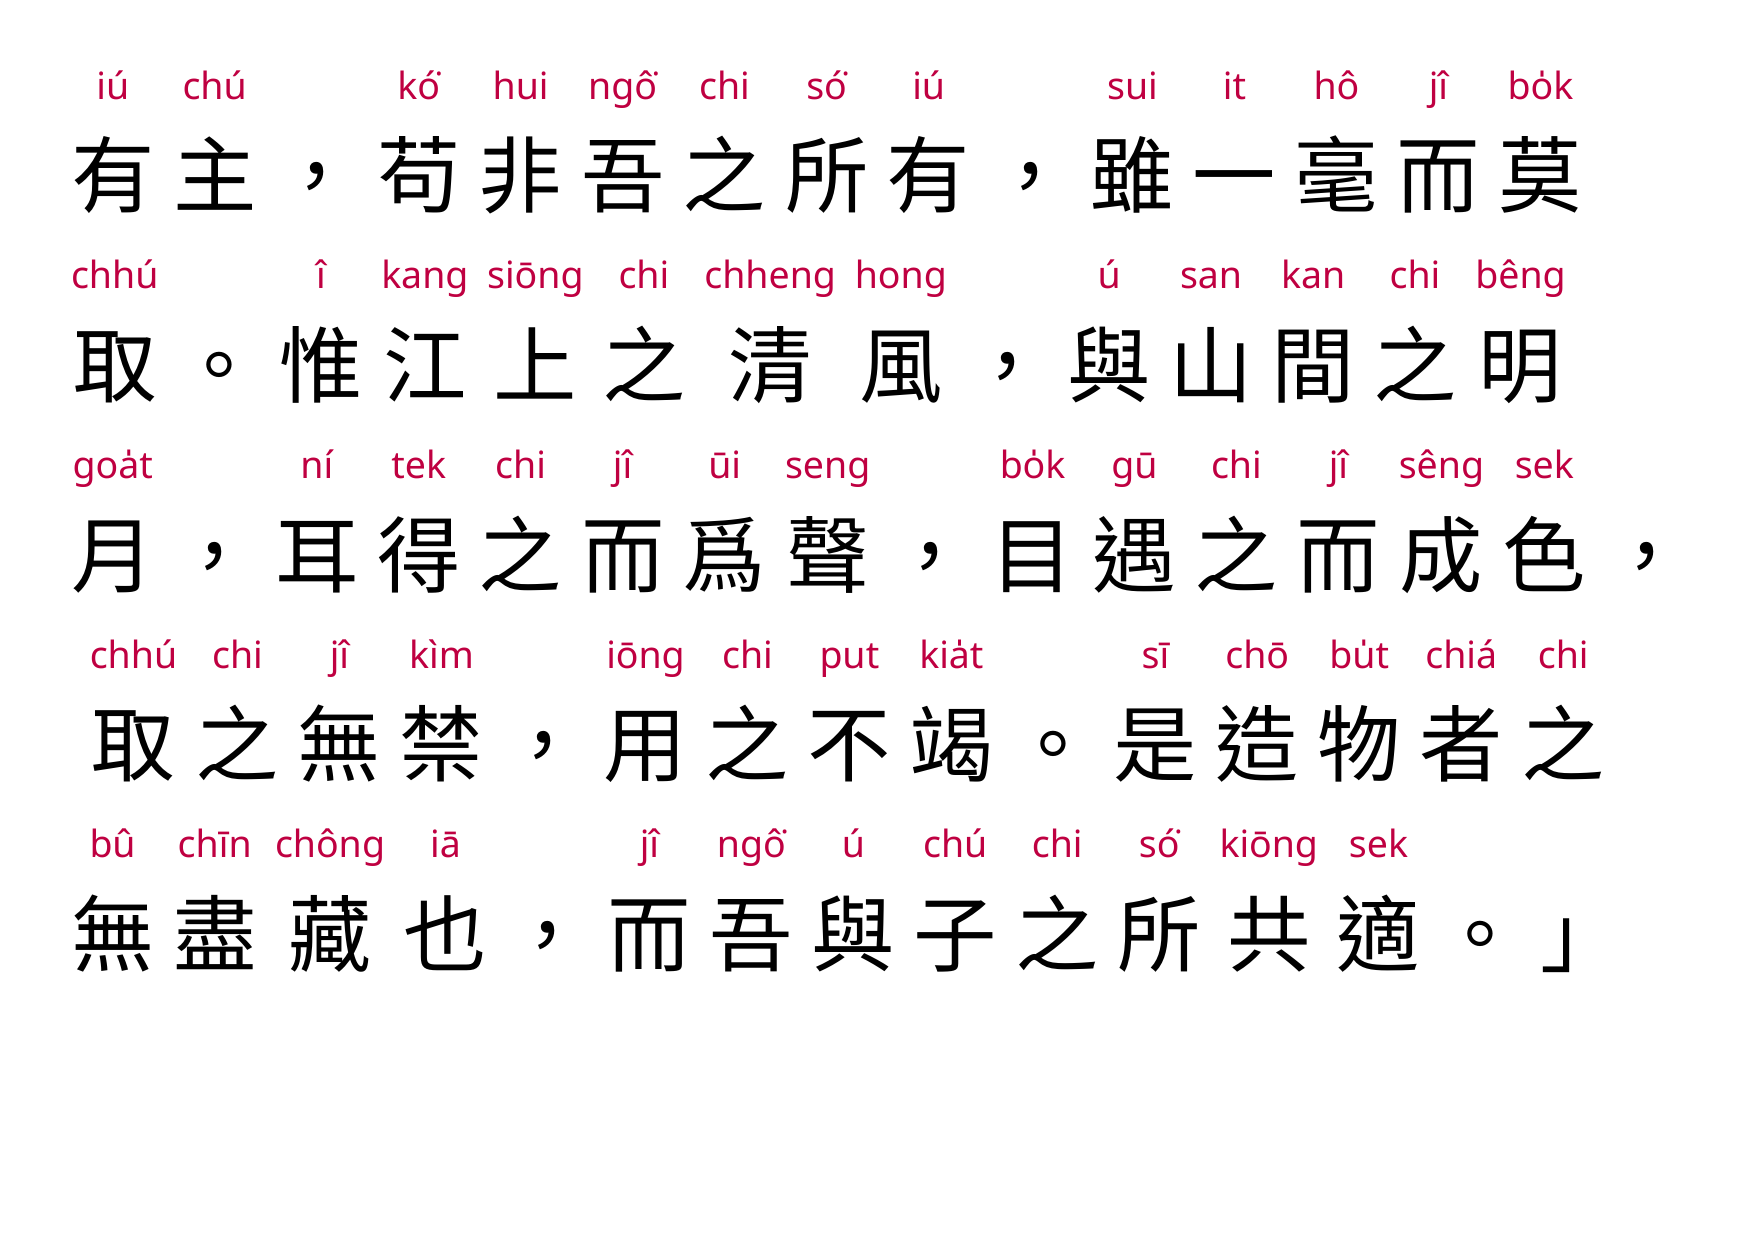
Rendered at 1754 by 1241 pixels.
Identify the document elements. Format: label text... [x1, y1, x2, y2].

text 蘇so͘ 子chú 󠇡曰oa̍t ： 「 客khek 󠇡亦e̍k 知ti 󠇡夫hu 水súi 󠇡與ú 月goa̍t 󠇢乎hō͘ ？ 逝sē 󠇡者chiá 如jû 斯su ， 而jî 未bī 󠇡嘗siông 往óng 也iā ； 盈êng 虛hu 󠇡者chiá 如jû 彼pí 󠇢， 而jî 卒chut 莫bo̍k 󠇡消siau 長tióng 󠇢也iā 。 蓋kài 將chiong 自chū 其kî 變piàn 者chiá 而jî 觀koan 之chi ， 則chek 天thian 󠇡地tē 曾cheng 󠇢不put 能lêng 以í 一it 󠇡瞬sùn ； 自chū 其kî 不put 變piàn 者chiá 而jî 觀koan 之chi ， 則chek 物bu̍t 󠇢與ú 我ngó͘ 󠇡皆kai 無bû 󠇡盡chīn 也iā ， 而jî 又iū 何hô 羨siān 乎hō͘ ！ 且chhiáⁿ 夫hu 天thian 󠇡地tē 之chi 間kan 󠇡， 物bu̍t 󠇢各kok 有iú 󠇡主chú ， 苟kó͘ 非hui 吾ngô͘ 之chi 所só͘ 有iú 󠇡， 雖sui 一it 󠇡毫hô 而jî 莫bo̍k 󠇡取chhú 。 惟î 江kang 上siōng 之chi 清chheng 風hong ， 與ú 山san 󠇡間kan 󠇡之chi 明bêng 月goa̍t 󠇢， 耳ní 󠇢得tek 󠇡之chi 而jî 爲ūi 聲seng 󠇡， 目bo̍k 󠇡遇gū 之chi 而jî 成sêng 色sek ， 取chhú 之chi 無jî 󠇡禁kìm ， 用iōng 之chi 不put 竭kia̍t 。 是sī 造chō 物bu̍t 󠇢者chiá 之chi 無bû 󠇡盡chīn 藏chông 󠇡也iā ， 而jî 吾ngô͘ 與ú 子chú 󠇡之chi 所só͘ 共kiōng 󠇢適sek 。 」 [71, 59, 1665, 989]
